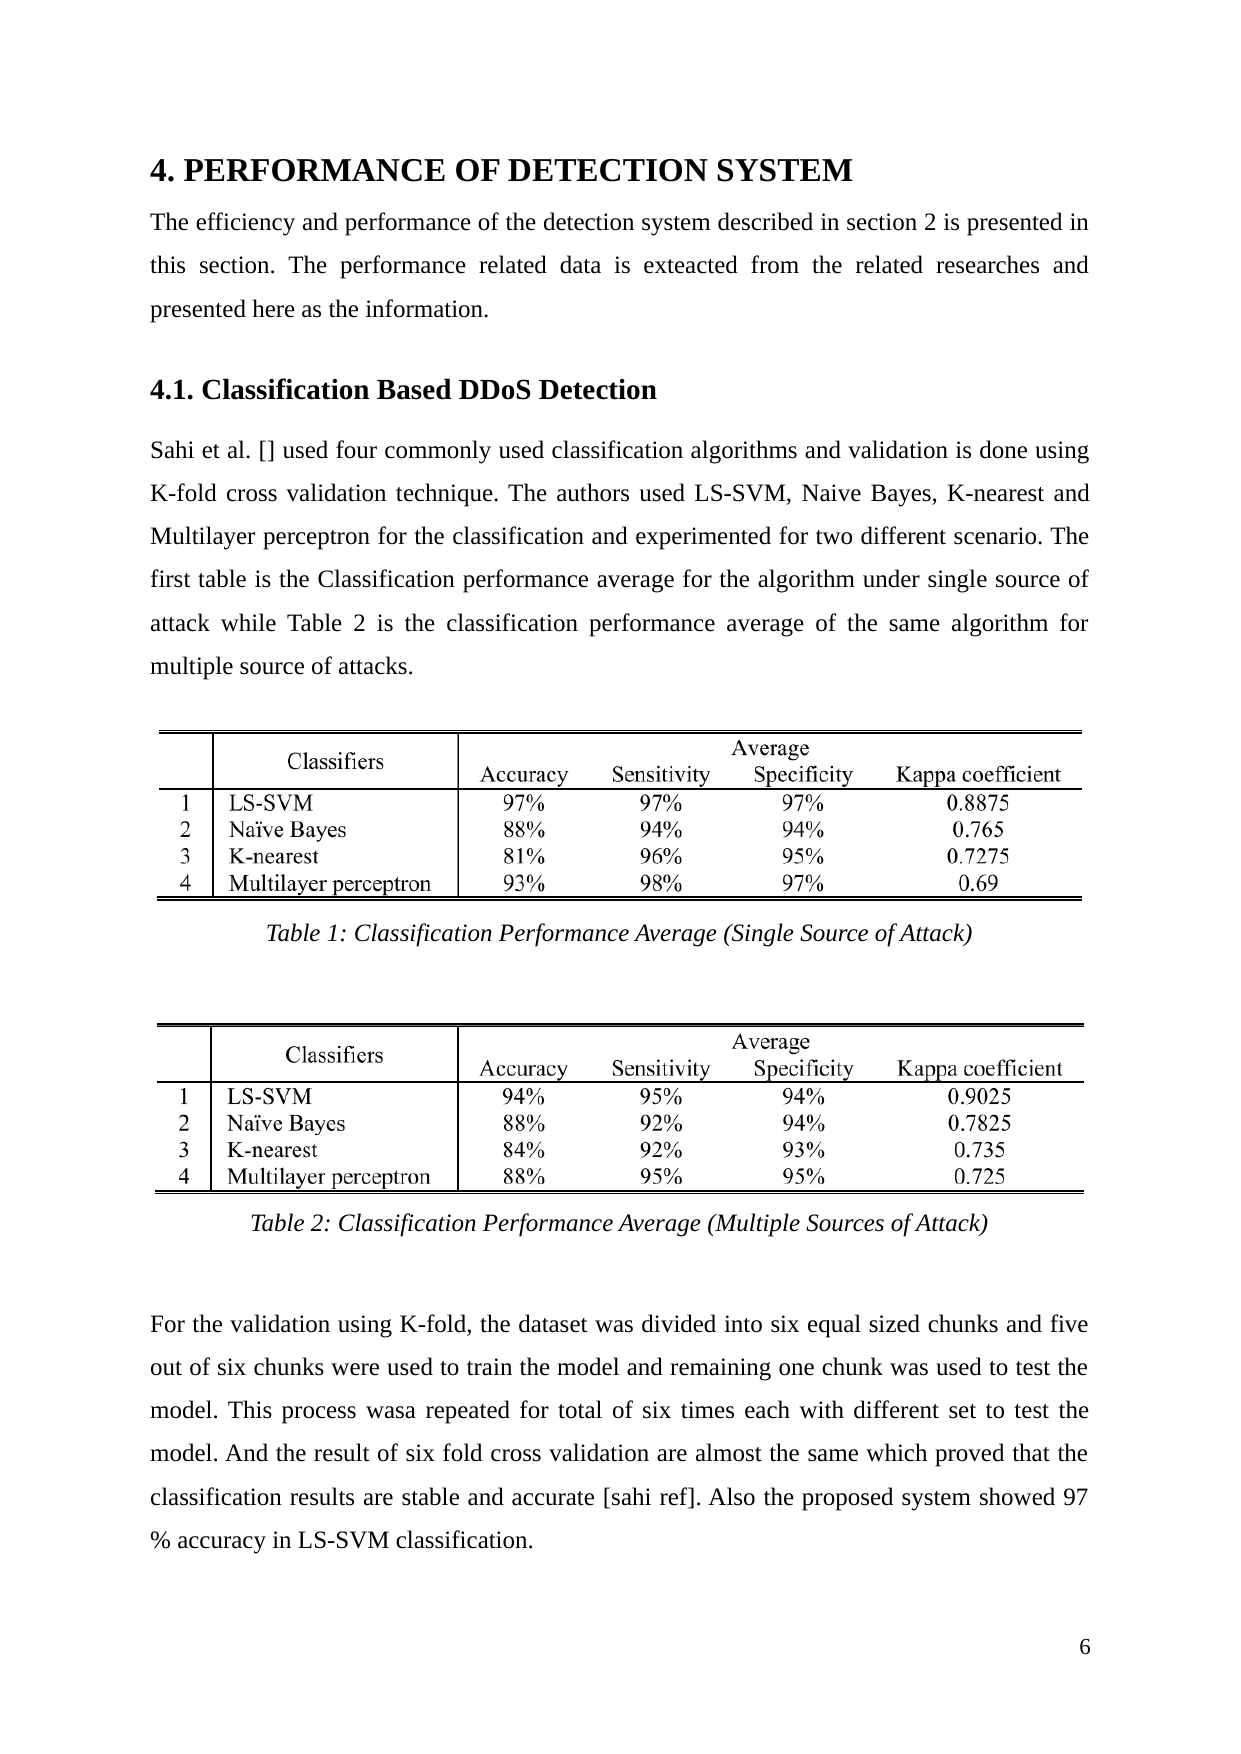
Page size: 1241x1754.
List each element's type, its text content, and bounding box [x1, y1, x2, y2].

picture [150, 1016, 1091, 1203]
subtitle 4.1. Classification Based DDoS Detection [150, 372, 1091, 406]
text The efficiency and performance of the detection system described in section 2 is presented in this section. The performance related data is exteacted from the related researches and presented here as the information. [150, 207, 1091, 322]
subtitle 4. PERFORMANCE OF DETECTION SYSTEM [150, 150, 1091, 188]
text Table 1: Classification Performance Average (Single Source of Attack) [150, 913, 1091, 946]
text Table 2: Classification Performance Average (Multiple Sources of Attack) [150, 1203, 1091, 1237]
picture [150, 721, 1091, 913]
text For the validation using K-fold, the dataset was divided into six equal sized chunks and five out of six chunks were used to train the model and remaining one chunk was used to test the model. This process wasa repeated for total of six times each with different set to test the model. And the result of six fold cross validation are almost the same which proved that the classification results are stable and accurate [sahi ref]. Also the proposed system showed 97 % accuracy in LS-SVM classification. [150, 1309, 1091, 1553]
text Sahi et al. [] used four commonly used classification algorithms and validation is done using K-fold cross validation technique. The authors used LS-SVM, Naive Bayes, K-nearest and Multilayer perceptron for the classification and experimented for two different scenario. The first table is the Classification performance average for the algorithm under single source of attack while Table 2 is the classification performance average of the same algorithm for multiple source of attacks. [150, 435, 1091, 679]
